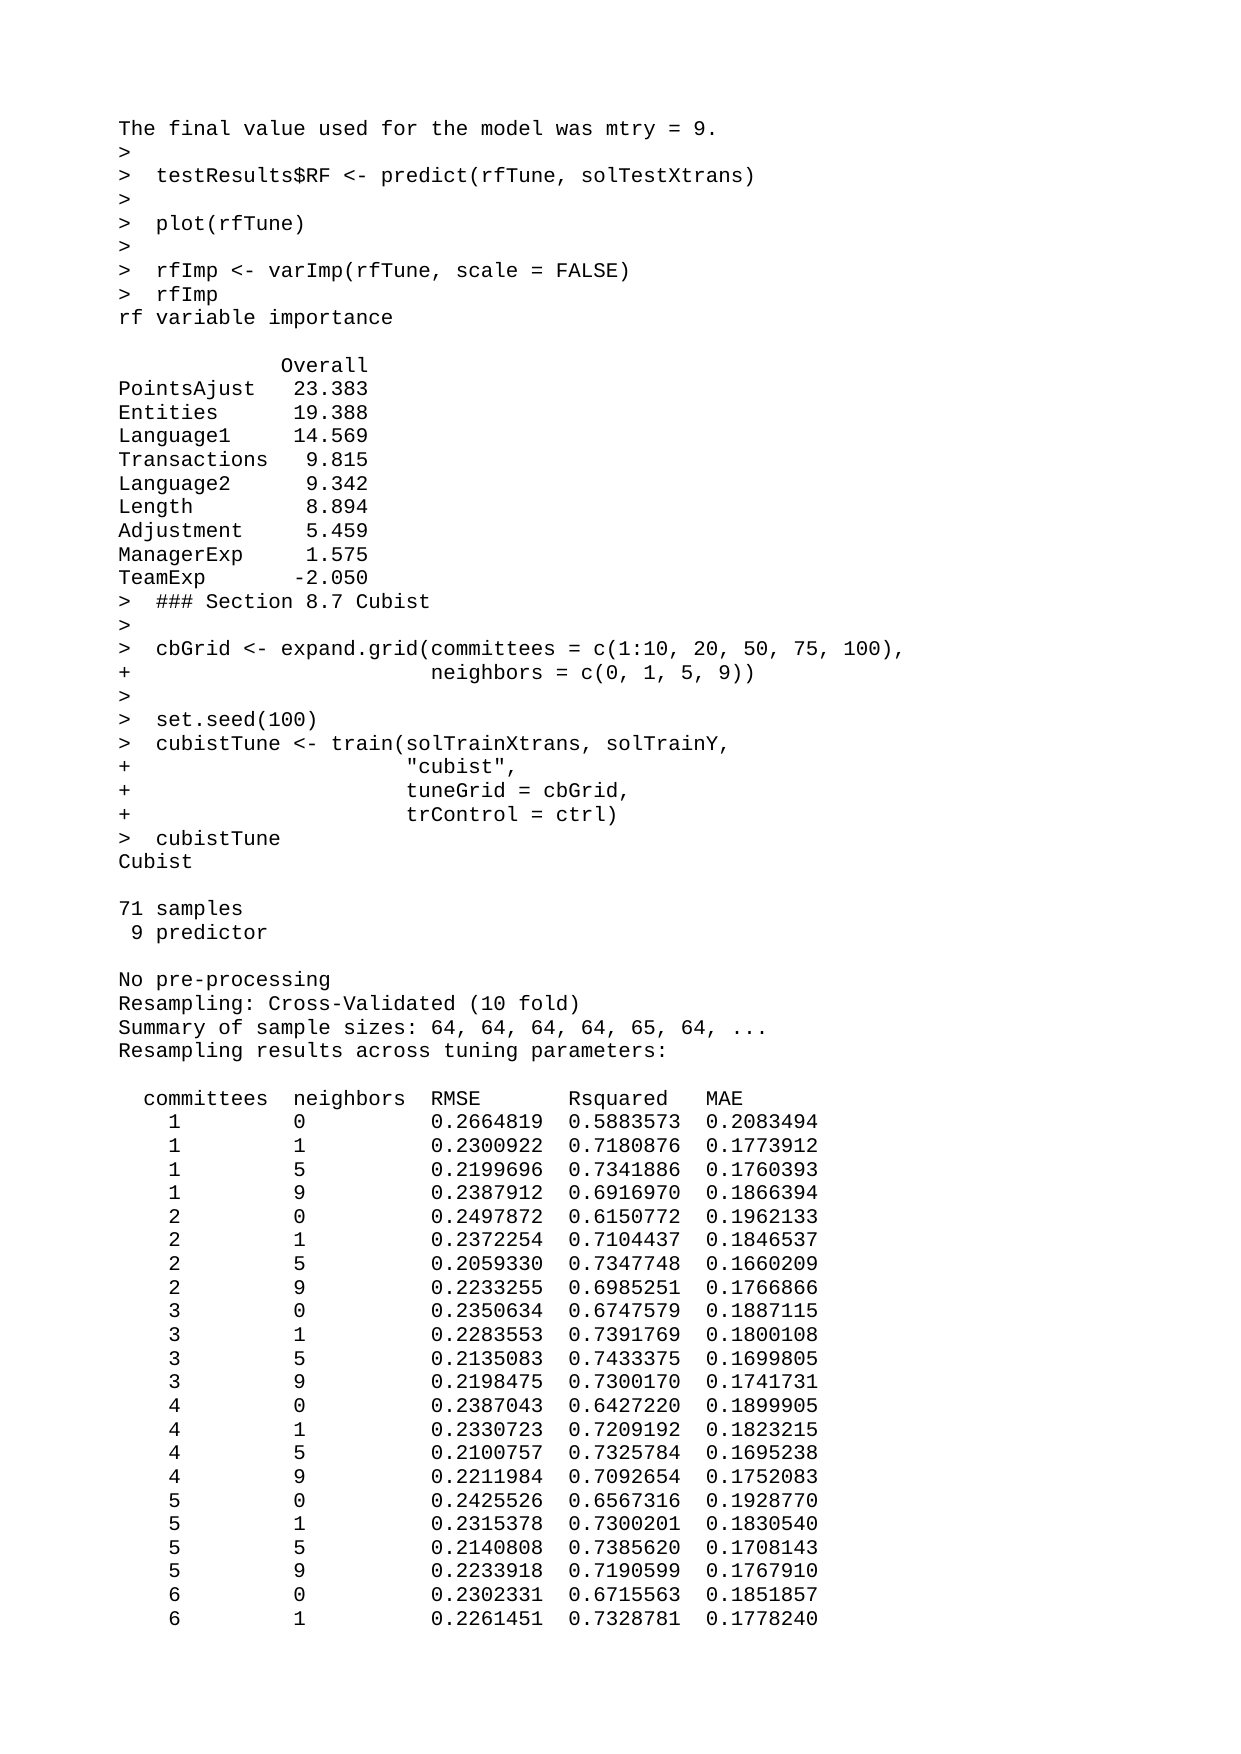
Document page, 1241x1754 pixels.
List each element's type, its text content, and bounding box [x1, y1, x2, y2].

text + tuneGrid = cbGrid, [118, 780, 1122, 804]
text committees neighbors RMSE Rsquared MAE [118, 1088, 1122, 1111]
text > testResults$RF <- predict(rfTune, solTestXtrans) [118, 165, 1122, 189]
text 3 1 0.2283553 0.7391769 0.1800108 [118, 1324, 1122, 1348]
text 5 5 0.2140808 0.7385620 0.1708143 [118, 1537, 1122, 1561]
text > set.seed(100) [118, 709, 1122, 733]
text 6 0 0.2302331 0.6715563 0.1851857 [118, 1584, 1122, 1608]
text rf variable importance [118, 307, 1122, 331]
text 5 0 0.2425526 0.6567316 0.1928770 [118, 1489, 1122, 1513]
text + neighbors = c(0, 1, 5, 9)) [118, 662, 1122, 686]
text The final value used for the model was mtry = 9. [118, 118, 1122, 142]
text 1 0 0.2664819 0.5883573 0.2083494 [118, 1111, 1122, 1135]
text > [118, 236, 1122, 260]
text 2 9 0.2233255 0.6985251 0.1766866 [118, 1277, 1122, 1300]
text 9 predictor [118, 922, 1122, 946]
text > [118, 686, 1122, 709]
text PointsAjust 23.383 [118, 378, 1122, 402]
text 4 1 0.2330723 0.7209192 0.1823215 [118, 1419, 1122, 1442]
text No pre-processing [118, 969, 1122, 993]
text 4 9 0.2211984 0.7092654 0.1752083 [118, 1466, 1122, 1489]
text > plot(rfTune) [118, 213, 1122, 236]
text + trControl = ctrl) [118, 804, 1122, 827]
text 4 0 0.2387043 0.6427220 0.1899905 [118, 1395, 1122, 1419]
text Resampling results across tuning parameters: [118, 1040, 1122, 1064]
text 3 0 0.2350634 0.6747579 0.1887115 [118, 1300, 1122, 1324]
text Summary of sample sizes: 64, 64, 64, 64, 65, 64, ... [118, 1017, 1122, 1040]
text 6 1 0.2261451 0.7328781 0.1778240 [118, 1608, 1122, 1631]
text 4 5 0.2100757 0.7325784 0.1695238 [118, 1442, 1122, 1466]
text TeamExp -2.050 [118, 567, 1122, 591]
text Language1 14.569 [118, 426, 1122, 449]
text 2 1 0.2372254 0.7104437 0.1846537 [118, 1229, 1122, 1253]
text > rfImp <- varImp(rfTune, scale = FALSE) [118, 260, 1122, 284]
text Language2 9.342 [118, 473, 1122, 496]
text 2 0 0.2497872 0.6150772 0.1962133 [118, 1206, 1122, 1229]
text > cubistTune [118, 827, 1122, 851]
text 3 5 0.2135083 0.7433375 0.1699805 [118, 1348, 1122, 1371]
text > rfImp [118, 284, 1122, 307]
text Cubist [118, 851, 1122, 875]
text ManagerExp 1.575 [118, 544, 1122, 567]
text 1 9 0.2387912 0.6916970 0.1866394 [118, 1182, 1122, 1206]
text 71 samples [118, 898, 1122, 922]
text > [118, 142, 1122, 165]
text > cubistTune <- train(solTrainXtrans, solTrainY, [118, 733, 1122, 757]
text + "cubist", [118, 757, 1122, 780]
text 5 1 0.2315378 0.7300201 0.1830540 [118, 1513, 1122, 1537]
text 1 5 0.2199696 0.7341886 0.1760393 [118, 1158, 1122, 1182]
text > ### Section 8.7 Cubist [118, 591, 1122, 615]
text 5 9 0.2233918 0.7190599 0.1767910 [118, 1561, 1122, 1584]
text > cbGrid <- expand.grid(committees = c(1:10, 20, 50, 75, 100), [118, 638, 1122, 662]
text > [118, 189, 1122, 213]
text Entities 19.388 [118, 402, 1122, 426]
text Resampling: Cross-Validated (10 fold) [118, 993, 1122, 1017]
text Length 8.894 [118, 496, 1122, 520]
text 1 1 0.2300922 0.7180876 0.1773912 [118, 1135, 1122, 1158]
text Adjustment 5.459 [118, 520, 1122, 544]
text 3 9 0.2198475 0.7300170 0.1741731 [118, 1371, 1122, 1395]
text Transactions 9.815 [118, 449, 1122, 473]
text Overall [118, 354, 1122, 378]
text > [118, 615, 1122, 638]
text 2 5 0.2059330 0.7347748 0.1660209 [118, 1253, 1122, 1277]
